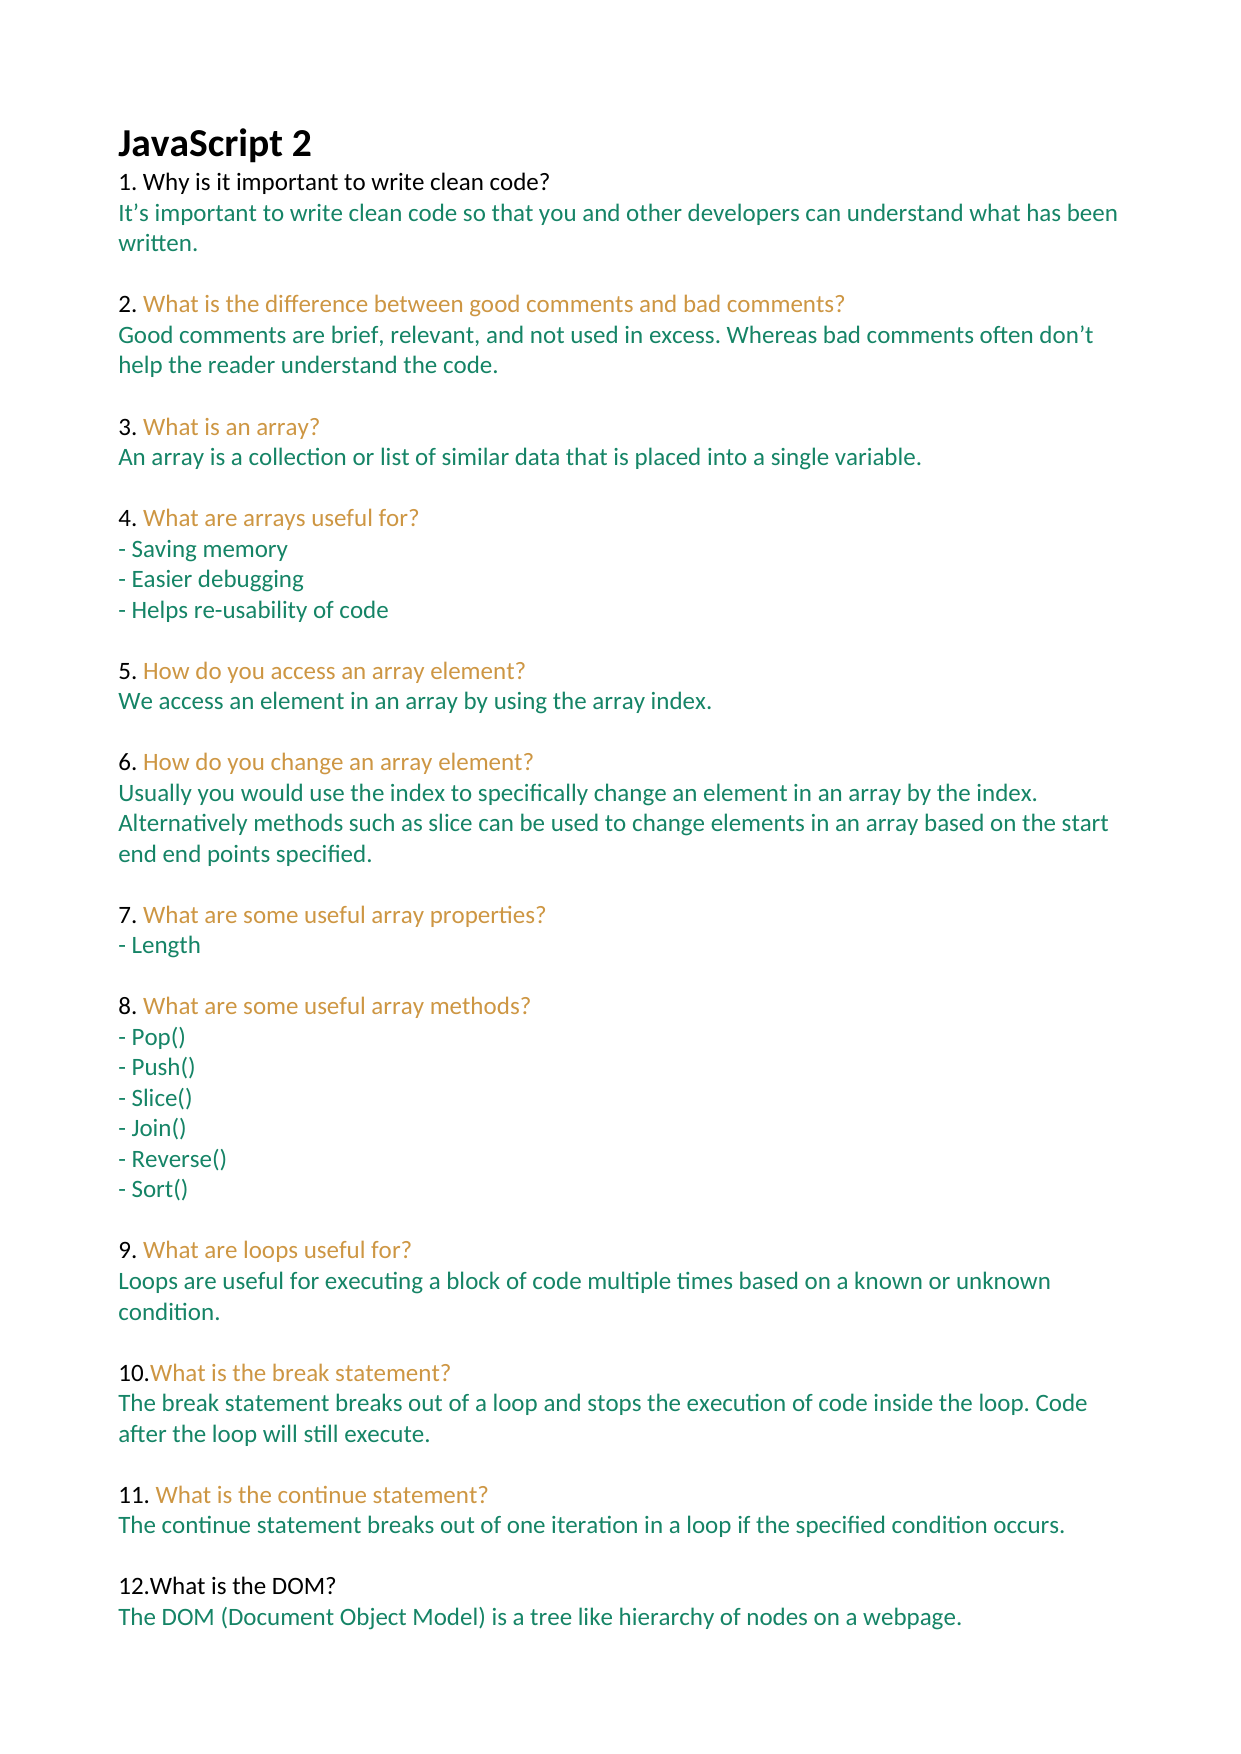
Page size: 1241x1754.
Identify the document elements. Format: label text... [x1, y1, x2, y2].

text - Slice() [118, 1082, 1122, 1113]
text - Pop() [118, 1021, 1122, 1052]
text - Length [118, 929, 1122, 960]
text Good comments are brief, relevant, and not used in excess. Whereas bad comments often don’t help the reader understand the code. [118, 319, 1122, 380]
text 7. What are some useful array properties? [118, 899, 1122, 929]
text - Easier debugging [118, 563, 1122, 594]
text The break statement breaks out of a loop and stops the execution of code inside the loop. Code after the loop will still execute. [118, 1387, 1122, 1448]
text The continue statement breaks out of one iteration in a loop if the specified condition occurs. [118, 1509, 1122, 1540]
text 4. What are arrays useful for? [118, 502, 1122, 533]
text - Sort() [118, 1174, 1122, 1204]
text JavaScript 2 [118, 118, 1122, 166]
text 1. Why is it important to write clean code? [118, 166, 1122, 197]
text An array is a collection or list of similar data that is placed into a single variable. [118, 441, 1122, 472]
text - Saving memory [118, 533, 1122, 563]
text - Helps re-usability of code [118, 594, 1122, 624]
text Loops are useful for executing a block of code multiple times based on a known or unknown condition. [118, 1265, 1122, 1326]
text - Join() [118, 1113, 1122, 1143]
text 9. What are loops useful for? [118, 1235, 1122, 1265]
text - Push() [118, 1052, 1122, 1082]
text It’s important to write clean code so that you and other developers can understand what has been written. [118, 197, 1122, 258]
text 10.What is the break statement? [118, 1357, 1122, 1387]
text 8. What are some useful array methods? [118, 991, 1122, 1021]
text Usually you would use the index to specifically change an element in an array by the index. Alternatively methods such as slice can be used to change elements in an array based on the start end end points specified. [118, 777, 1122, 868]
text 11. What is the continue statement? [118, 1479, 1122, 1509]
text 5. How do you access an array element? [118, 655, 1122, 685]
text 3. What is an array? [118, 411, 1122, 441]
text - Reverse() [118, 1143, 1122, 1174]
text 6. How do you change an array element? [118, 746, 1122, 777]
text 2. What is the difference between good comments and bad comments? [118, 288, 1122, 319]
text We access an element in an array by using the array index. [118, 685, 1122, 716]
text 12.What is the DOM? [118, 1570, 1122, 1601]
text The DOM (Document Object Model) is a tree like hierarchy of nodes on a webpage. [118, 1601, 1122, 1631]
